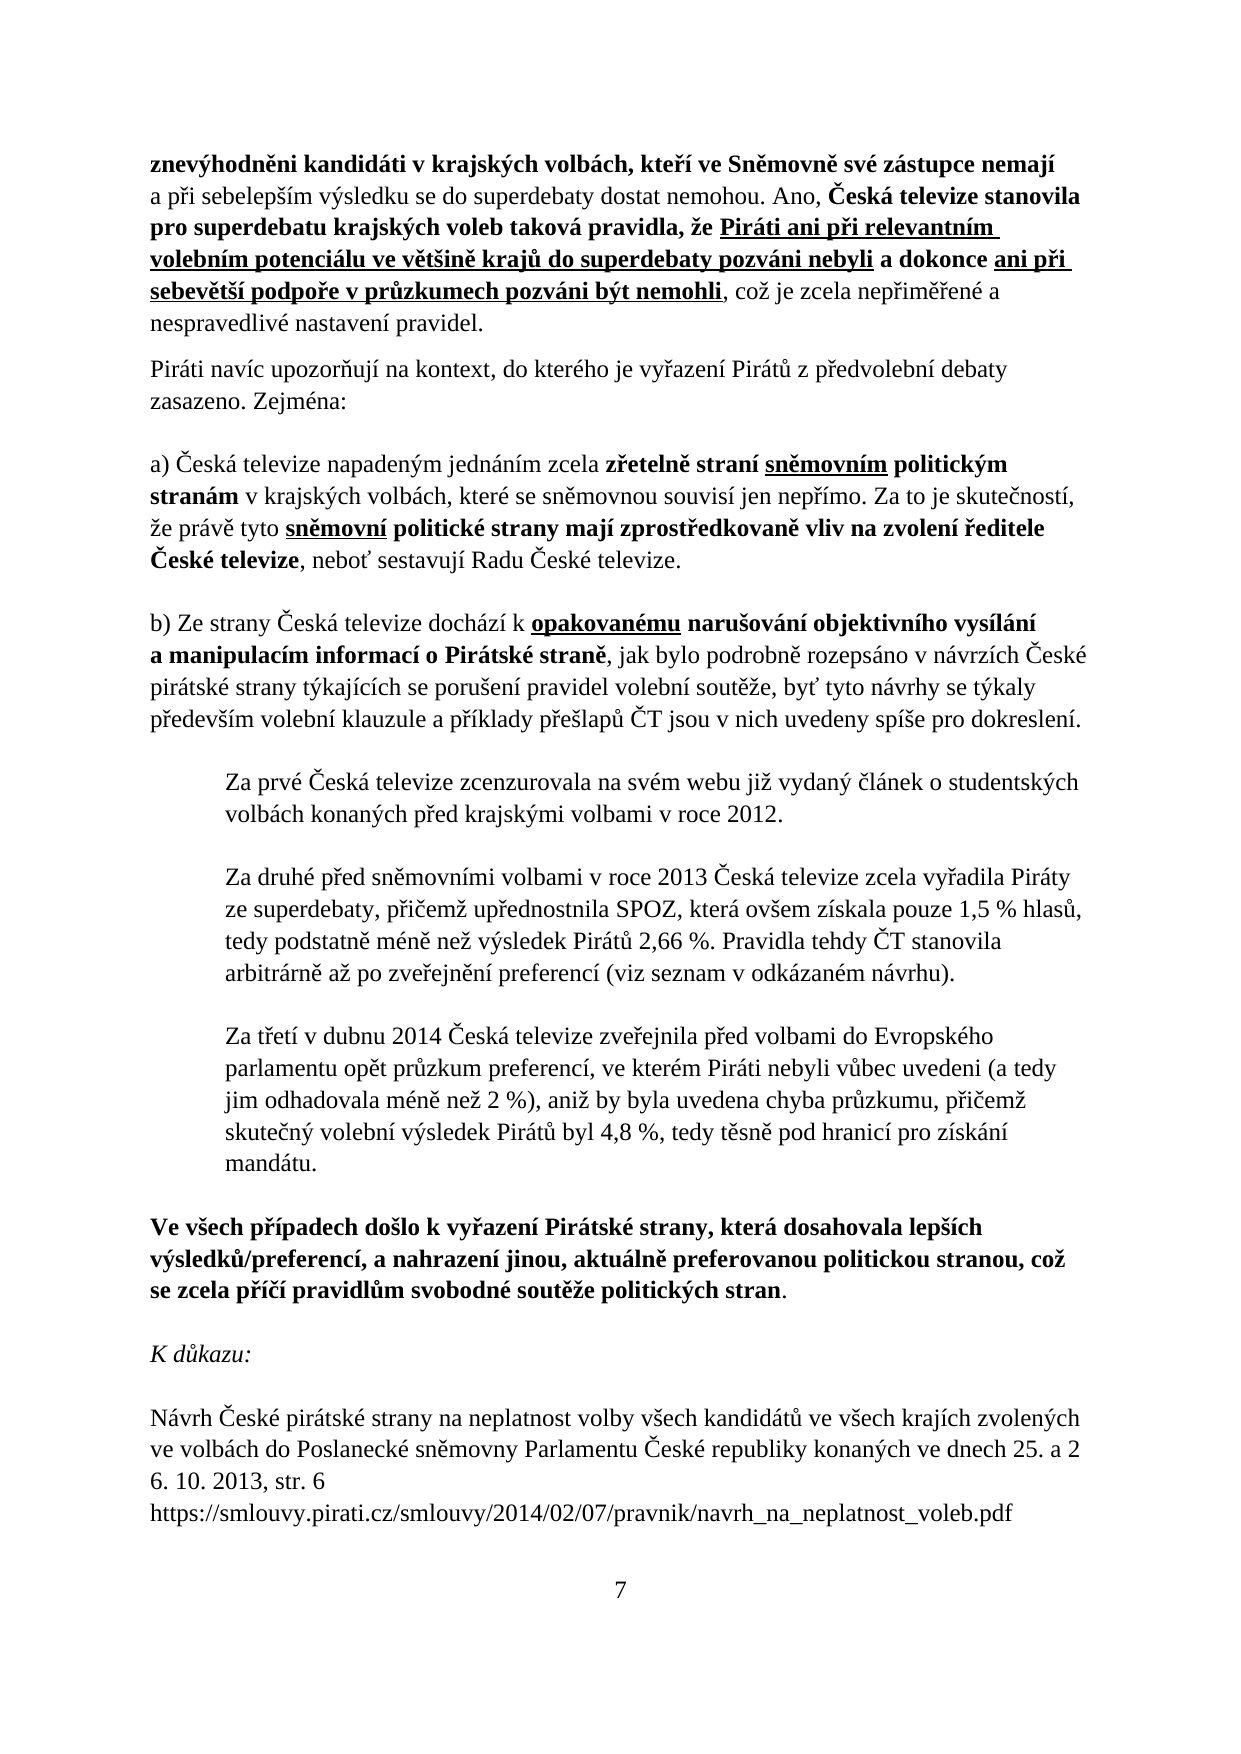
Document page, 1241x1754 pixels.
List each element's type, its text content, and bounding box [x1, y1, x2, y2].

text Návrh České pirátské strany na neplatnost volby všech kandidátů ve všech krajích zvolených ve volbách do Poslanecké sněmovny Parlamentu České republiky konaných ve dnech 25. a 26. 10. 2013, str. 6 https://smlouvy.pirati.cz/smlouvy/2014/02/07/pravnik/navrh_na_neplatnost_voleb.pdf [150, 1404, 1091, 1527]
text K důkazu: [150, 1340, 1091, 1368]
text Piráti navíc upozorňují na kontext, do kterého je vyřazení Pirátů z předvolební debaty zasazeno. Zejména: [150, 355, 1091, 415]
text b) Ze strany Česká televize dochází k opakovanému narušování objektivního vysílání a manipulacím informací o Pirátské straně, jak bylo podrobně rozepsáno v návrzích České pirátské strany týkajících se porušení pravidel volební soutěže, byť tyto návrhy se týkaly především volební klauzule a příklady přešlapů ČT jsou v nich uvedeny spíše pro dokreslení. [150, 609, 1091, 732]
text Za třetí v dubnu 2014 Česká televize zveřejnila před volbami do Evropského parlamentu opět průzkum preferencí, ve kterém Piráti nebyli vůbec uvedeni (a tedy jim odhadovala méně než 2 %), aniž by byla uvedena chyba průzkumu, přičemž skutečný volební výsledek Pirátů byl 4,8 %, tedy těsně pod hranicí pro získání mandátu. [225, 1022, 1091, 1177]
text a) Česká televize napadeným jednáním zcela zřetelně straní sněmovním politickým stranám v krajských volbách, které se sněmovnou souvisí jen nepřímo. Za to je skutečností, že právě tyto sněmovní politické strany mají zprostředkovaně vliv na zvolení ředitele České televize, neboť sestavují Radu České televize. [150, 451, 1091, 573]
text Za prvé Česká televize zcenzurovala na svém webu již vydaný článek o studentských volbách konaných před krajskými volbami v roce 2012. [225, 768, 1091, 828]
text Ve všech případech došlo k vyřazení Pirátské strany, která dosahovala lepších výsledků/preferencí, a nahrazení jinou, aktuálně preferovanou politickou stranou, což se zcela příčí pravidlům svobodné soutěže politických stran. [150, 1213, 1091, 1304]
text znevýhodněni kandidáti v krajských volbách, kteří ve Sněmovně své zástupce nemají a při sebelepším výsledku se do superdebaty dostat nemohou. Ano, Česká televize stanovila pro superdebatu krajských voleb taková pravidla, že Piráti ani při relevantním volebním potenciálu ve většině krajů do superdebaty pozváni nebyli a dokonce ani při sebevětší podpoře v průzkumech pozváni být nemohli, což je zcela nepřiměřené a nespravedlivé nastavení pravidel. [150, 150, 1091, 337]
text Za druhé před sněmovními volbami v roce 2013 Česká televize zcela vyřadila Piráty ze superdebaty, přičemž upřednostnila SPOZ, která ovšem získala pouze 1,5 % hlasů, tedy podstatně méně než výsledek Pirátů 2,66 %. Pravidla tehdy ČT stanovila arbitrárně až po zveřejnění preferencí (viz seznam v odkázaném návrhu). [225, 863, 1091, 987]
